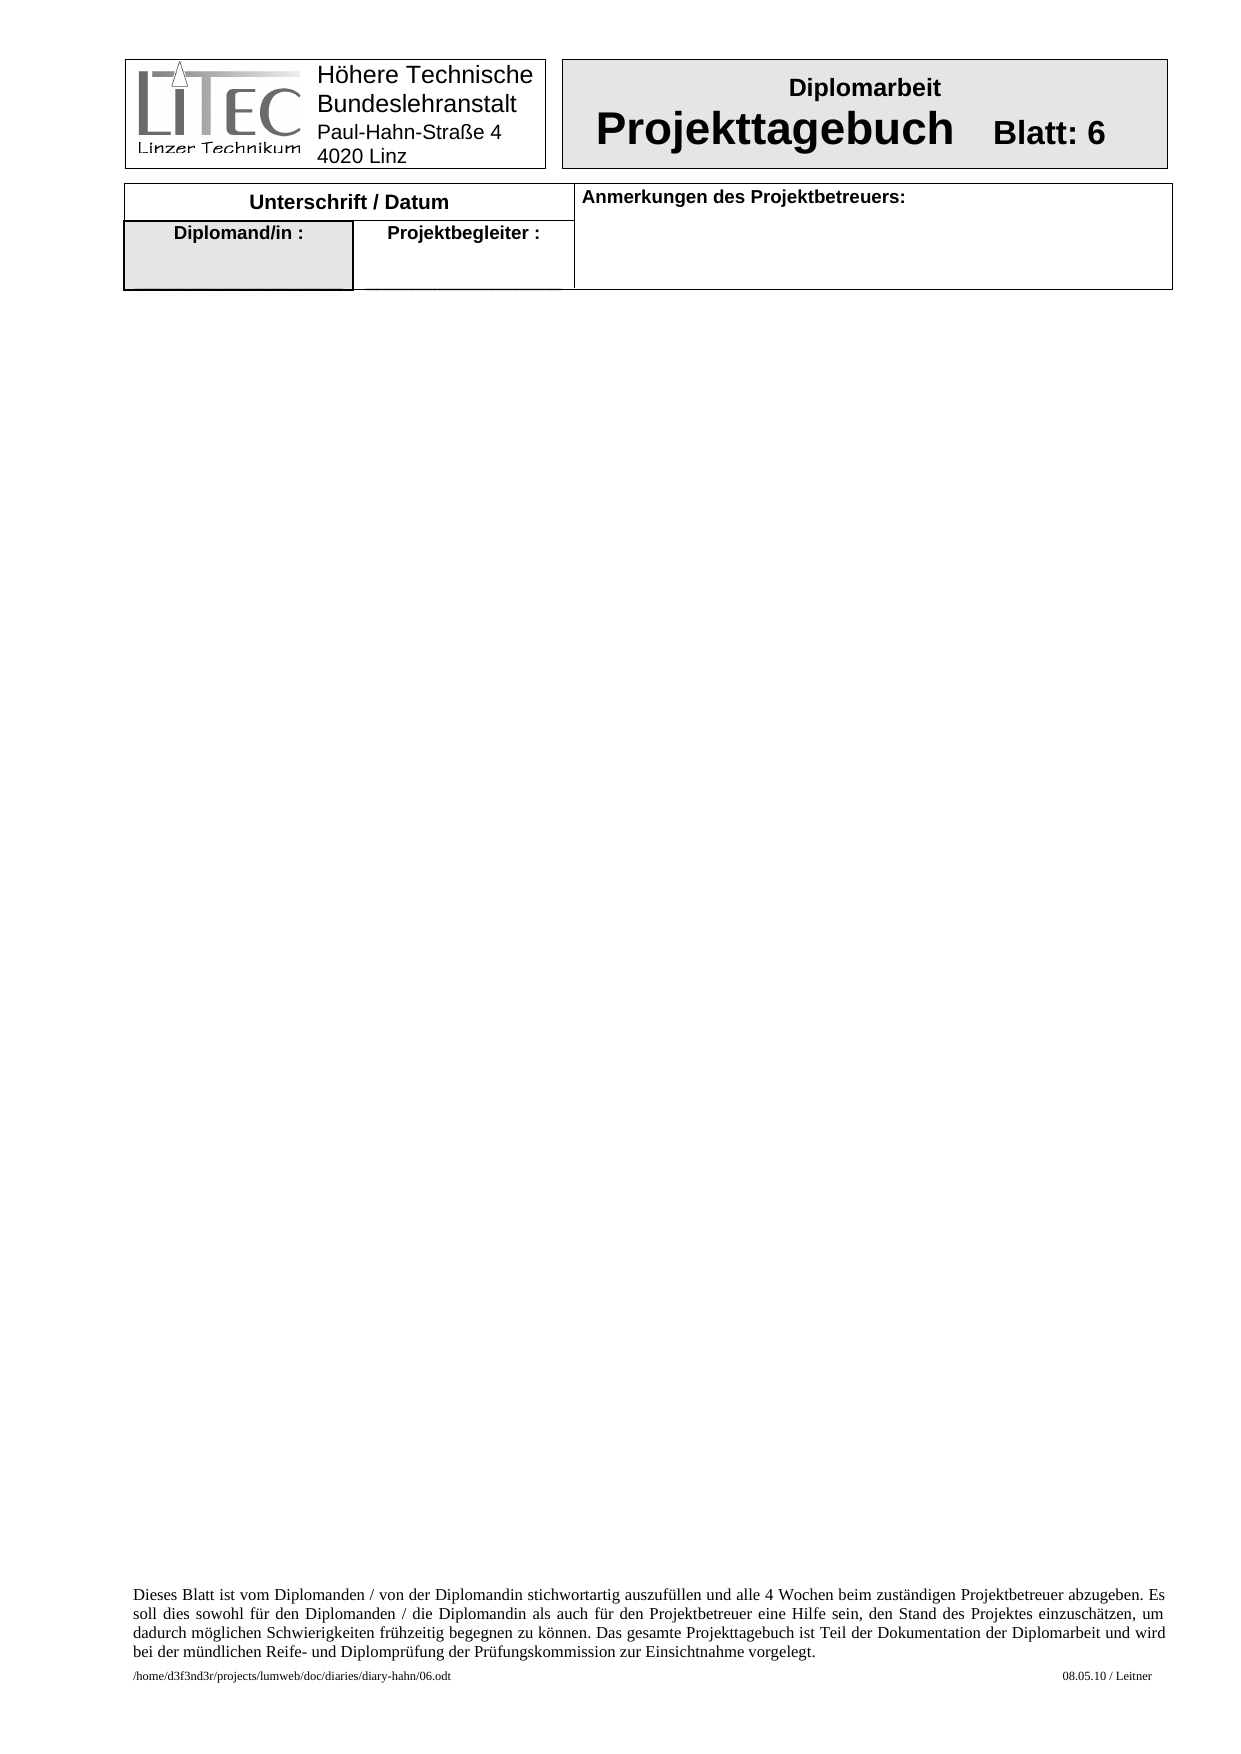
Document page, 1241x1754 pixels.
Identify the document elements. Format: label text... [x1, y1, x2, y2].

table_cell Diplomand/in : __________________ [125, 222, 352, 289]
table_cell Projektbegleiter : _________________ [354, 221, 574, 289]
table_header Anmerkungen des Projektbetreuers: [574, 184, 1172, 289]
table_header Unterschrift / Datum [125, 184, 574, 220]
